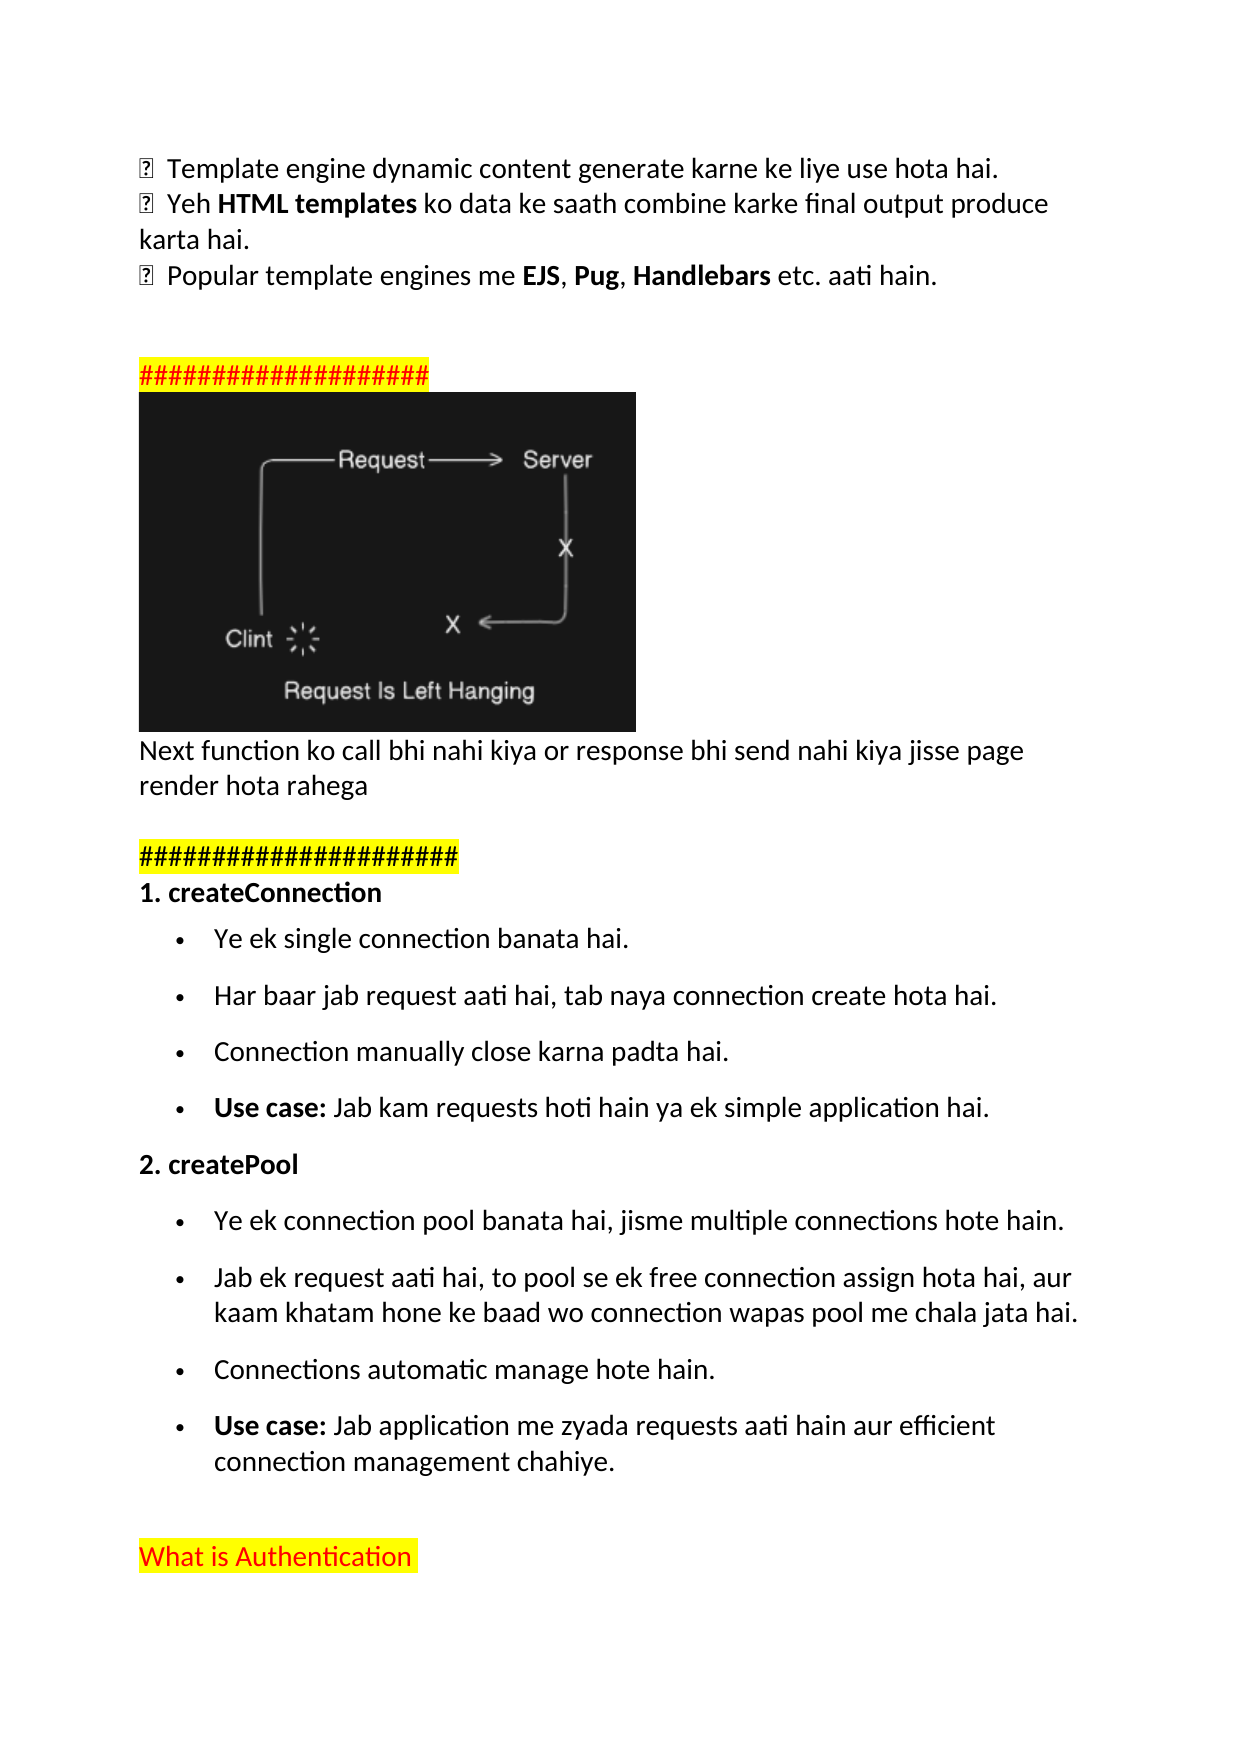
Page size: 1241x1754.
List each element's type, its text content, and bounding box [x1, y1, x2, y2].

text  Template engine dynamic content generate karne ke liye use hota hai. [139, 150, 1101, 186]
list Connections automatic manage hote hain. [176, 1351, 1101, 1387]
list Ye ek single connection banata hai. [176, 920, 1101, 956]
text What is Authentication [139, 1538, 1101, 1573]
text  Popular template engines me EJS, Pug, Handlebars etc. aati hain. [139, 257, 1101, 292]
text #################### [139, 357, 1101, 392]
list Use case: Jab application me zyada requests aati hain aur efficient connection management chahiye. [176, 1407, 1101, 1479]
text 1. createConnection [139, 874, 1101, 910]
text ###################### [139, 838, 1101, 874]
list Har baar jab request aati hai, tab naya connection create hota hai. [176, 977, 1101, 1012]
subtitle 2. createPool [139, 1146, 1101, 1182]
list Use case: Jab kam requests hoti hain ya ek simple application hai. [176, 1089, 1101, 1125]
text Next function ko call bhi nahi kiya or response bhi send nahi kiya jisse page render hota rahega [139, 732, 1101, 803]
text  Yeh HTML templates ko data ke saath combine karke final output produce karta hai. [139, 186, 1101, 257]
list Jab ek request aati hai, to pool se ek free connection assign hota hai, aur kaam khatam hone ke baad wo connection wapas pool me chala jata hai. [176, 1259, 1101, 1330]
list Connection manually close karna padta hai. [176, 1033, 1101, 1069]
list Ye ek connection pool banata hai, jisme multiple connections hote hain. [176, 1202, 1101, 1238]
